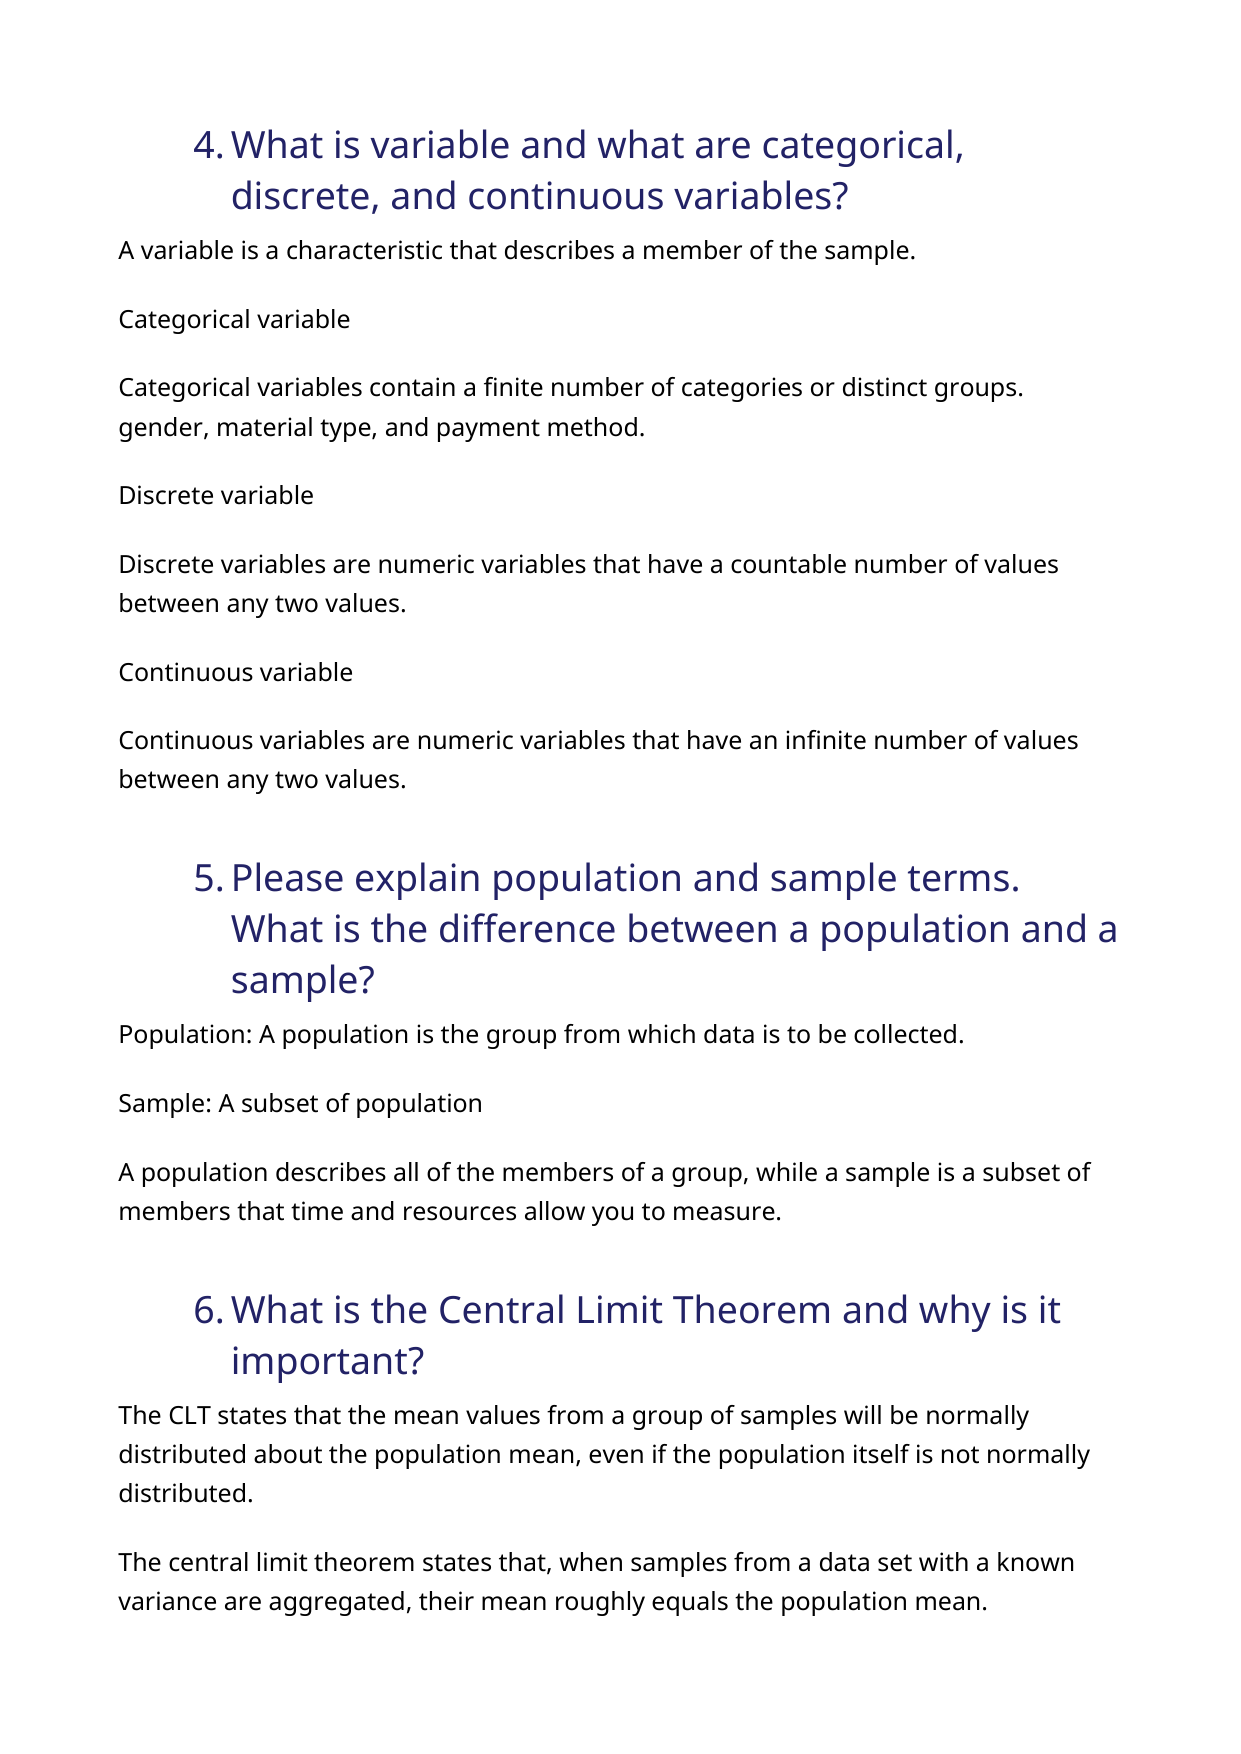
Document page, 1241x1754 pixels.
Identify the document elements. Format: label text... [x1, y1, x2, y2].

subtitle What is the Central Limit Theorem and why is it important? [193, 1283, 1122, 1385]
text Discrete variables are numeric variables that have a countable number of values between any two values. [118, 546, 1122, 620]
subtitle What is variable and what are categorical, discrete, and continuous variables? [193, 118, 1122, 220]
text Sample: A subset of population [118, 1086, 1122, 1120]
text A variable is a characteristic that describes a member of the sample. [118, 233, 1122, 267]
text Categorical variables contain a finite number of categories or distinct groups. gender, material type, and payment method. [118, 370, 1122, 443]
subtitle Please explain population and sample terms. What is the difference between a population and a sample? [193, 852, 1122, 1005]
text The CLT states that the mean values from a group of samples will be normally distributed about the population mean, even if the population itself is not normally distributed. [118, 1398, 1122, 1510]
text Discrete variable [118, 478, 1122, 512]
text Continuous variables are numeric variables that have an infinite number of values between any two values. [118, 723, 1122, 796]
text The central limit theorem states that, when samples from a data set with a known variance are aggregated, their mean roughly equals the population mean. [118, 1545, 1122, 1618]
text Population: A population is the group from which data is to be collected. [118, 1017, 1122, 1051]
text Categorical variable [118, 301, 1122, 335]
text Continuous variable [118, 654, 1122, 688]
text A population describes all of the members of a group, while a sample is a subset of members that time and resources allow you to measure. [118, 1154, 1122, 1228]
